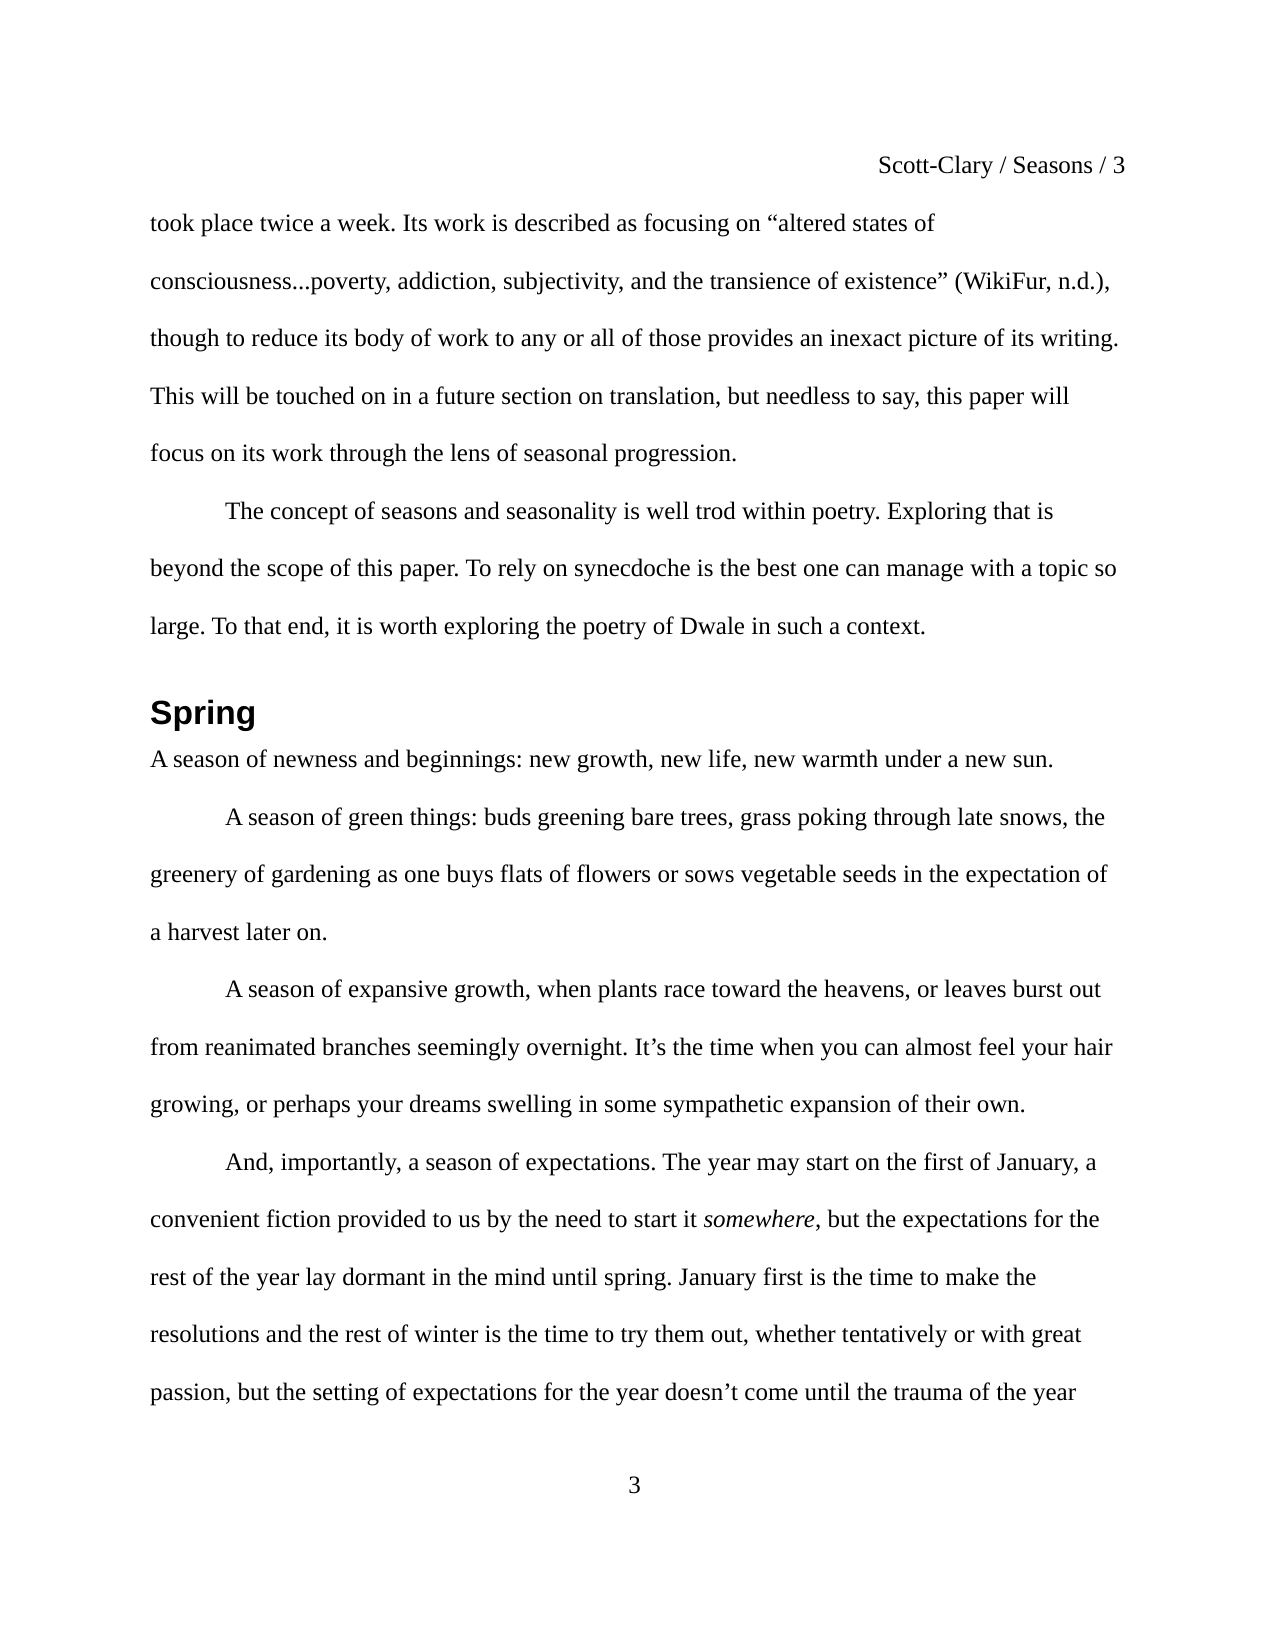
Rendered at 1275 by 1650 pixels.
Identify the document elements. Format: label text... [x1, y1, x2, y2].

text A season of green things: buds greening bare trees, grass poking through late snows, the greenery of gardening as one buys flats of flowers or sows vegetable seeds in the expectation of a harvest later on. [150, 802, 1125, 946]
subtitle Spring [150, 693, 1125, 732]
text A season of newness and beginnings: new growth, new life, new warmth under a new sun. [150, 744, 1125, 773]
text The concept of seasons and seasonality is well trod within poetry. Exploring that is beyond the scope of this paper. To rely on synecdoche is the best one can manage with a topic so large. To that end, it is worth exploring the poetry of Dwale in such a context. [150, 496, 1125, 639]
text took place twice a week. Its work is described as focusing on “altered states of consciousness...poverty, addiction, subjectivity, and the transience of existence” (WikiFur, n.d.), though to reduce its body of work to any or all of those provides an inexact picture of its writing. This will be touched on in a future section on translation, but needless to say, this paper will focus on its work through the lens of seasonal progression. [150, 208, 1125, 467]
text A season of expansive growth, when plants race toward the heavens, or leaves burst out from reanimated branches seemingly overnight. It’s the time when you can almost feel your hair growing, or perhaps your dreams swelling in some sympathetic expansion of their own. [150, 974, 1125, 1118]
text And, importantly, a season of expectations. The year may start on the first of January, a convenient fiction provided to us by the need to start it somewhere, but the expectations for the rest of the year lay dormant in the mind until spring. January first is the time to make the resolutions and the rest of winter is the time to try them out, whether tentatively or with great passion, but the setting of expectations for the year doesn’t come until the trauma of the year [150, 1147, 1125, 1406]
